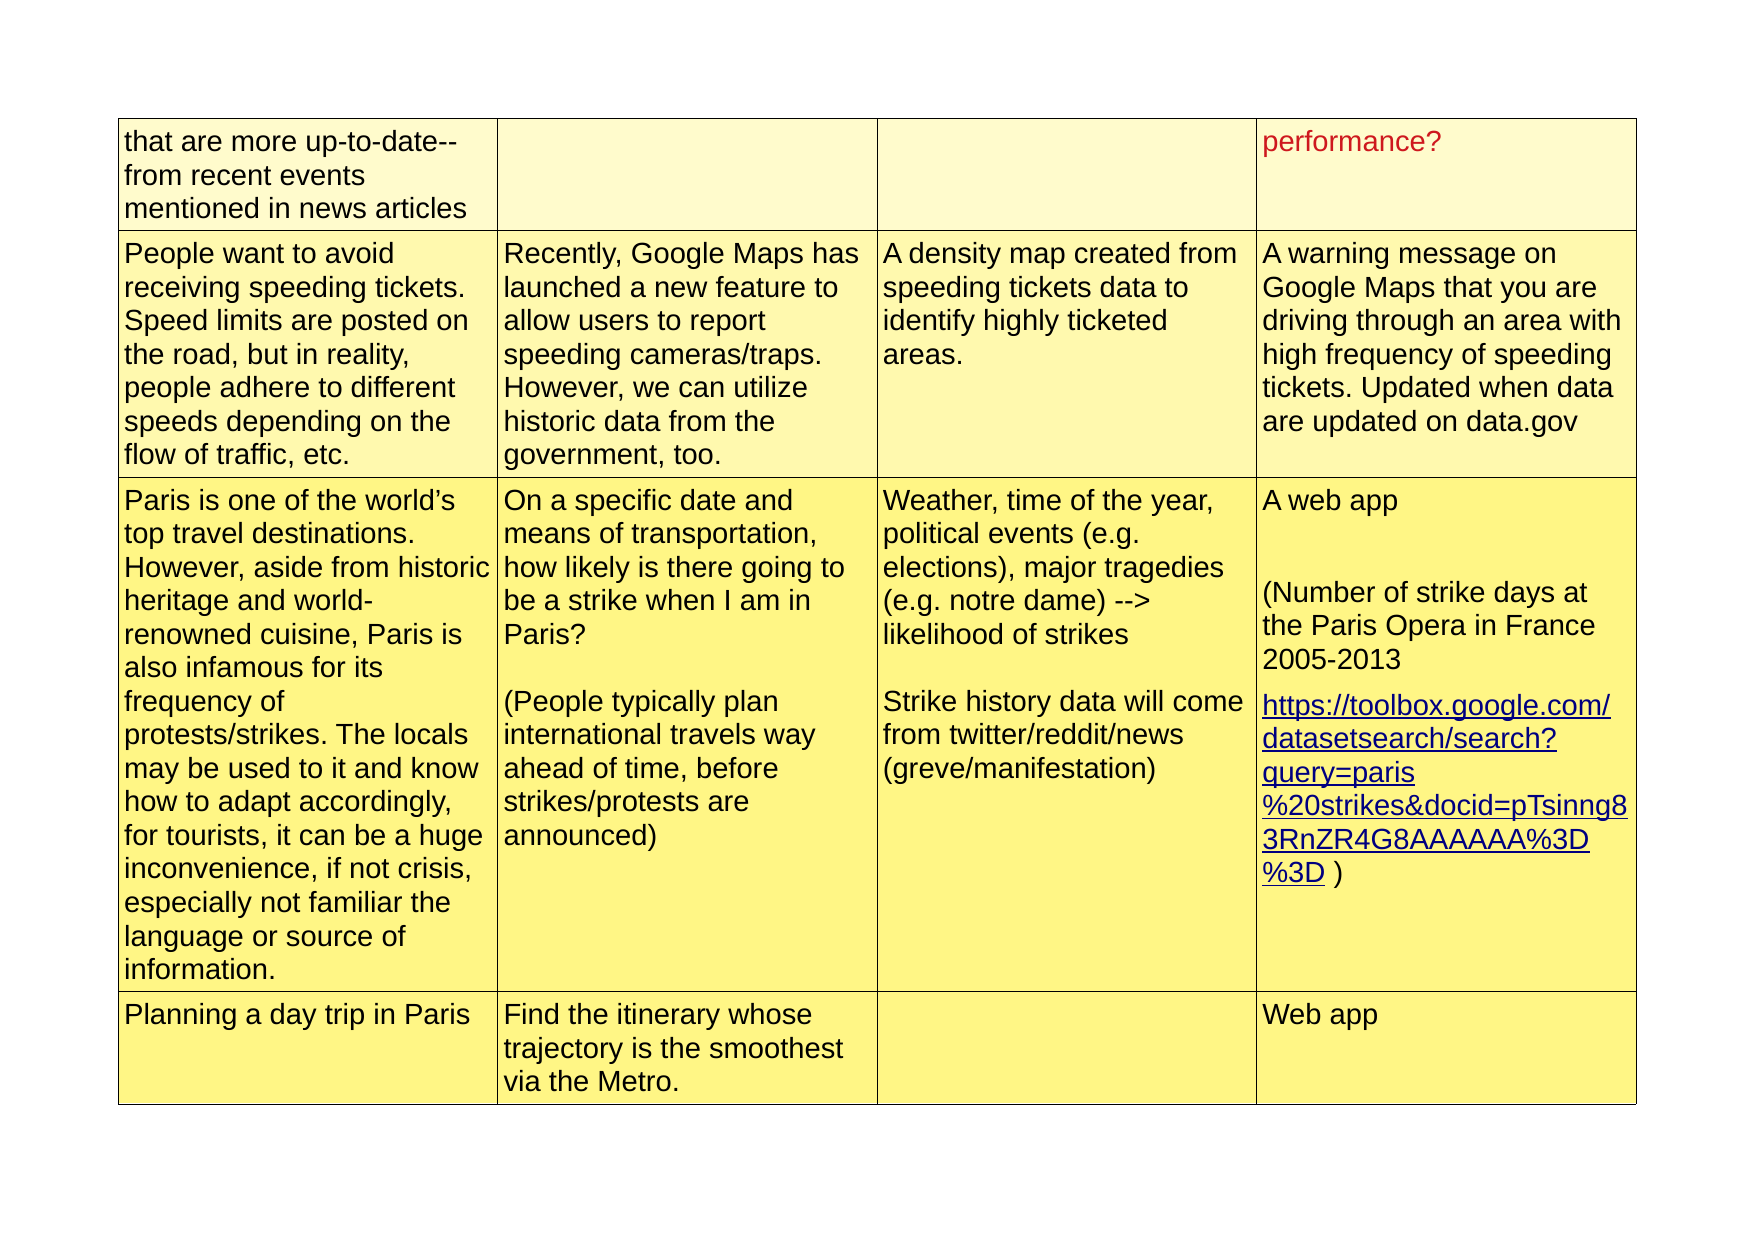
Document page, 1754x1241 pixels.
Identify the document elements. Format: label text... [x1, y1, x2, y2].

table_cell [878, 119, 1256, 230]
table_cell A warning message on Google Maps that you are driving through an area with high frequency of speeding tickets. Updated when data are updated on data.gov [1257, 231, 1636, 477]
table_cell Weather, time of the year, political events (e.g. elections), major tragedies (e.g. notre dame) --> likelihood of strikes Strike history data will come from twitter/reddit/news (greve/manifestation) [878, 478, 1256, 991]
table_cell that are more up-to-date-- from recent events mentioned in news articles [119, 119, 497, 230]
table_cell Web app [1257, 992, 1636, 1103]
table_cell A density map created from speeding tickets data to identify highly ticketed areas. [878, 231, 1256, 477]
table_cell Paris is one of the world’s top travel destinations. However, aside from historic heritage and world-renowned cuisine, Paris is also infamous for its frequency of protests/strikes. The locals may be used to it and know how to adapt accordingly, for tourists, it can be a huge inconvenience, if not crisis, especially not familiar the language or source of information. [119, 478, 497, 991]
table_cell performance? [1257, 119, 1636, 230]
table_cell On a specific date and means of transportation, how likely is there going to be a strike when I am in Paris? (People typically plan international travels way ahead of time, before strikes/protests are announced) [498, 478, 877, 991]
table_cell Recently, Google Maps has launched a new feature to allow users to report speeding cameras/traps. However, we can utilize historic data from the government, too. [498, 231, 877, 477]
table_cell A web app (Number of strike days at the Paris Opera in France 2005-2013 https://toolbox.google.com/datasetsearch/search?query=paris%20strikes&docid=pTsinng83RnZR4G8AAAAAA%3D%3D ) [1257, 478, 1636, 991]
table_cell [498, 119, 877, 230]
table_cell People want to avoid receiving speeding tickets. Speed limits are posted on the road, but in reality, people adhere to different speeds depending on the flow of traffic, etc. [119, 231, 497, 477]
table_cell Planning a day trip in Paris [119, 992, 497, 1103]
table_cell Find the itinerary whose trajectory is the smoothest via the Metro. [498, 992, 877, 1103]
table_cell [878, 992, 1256, 1103]
